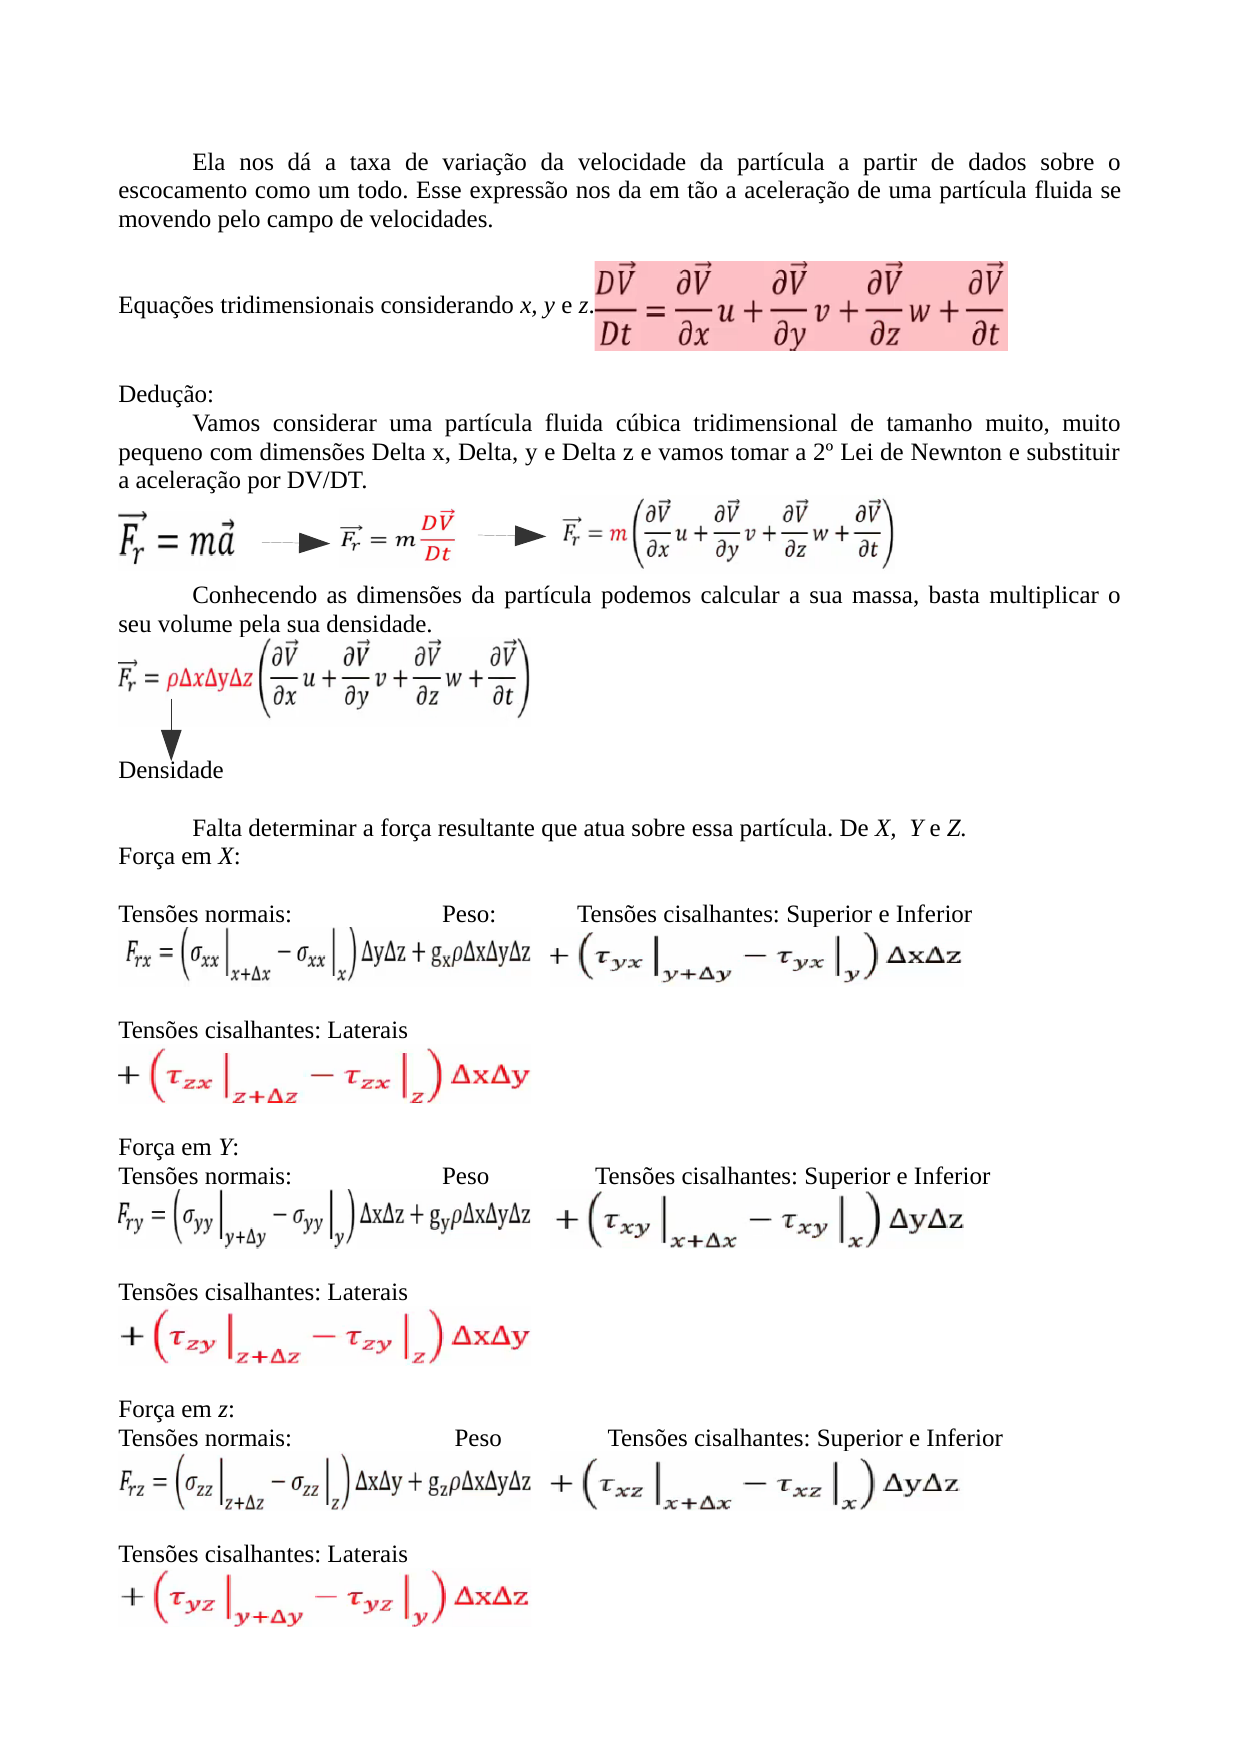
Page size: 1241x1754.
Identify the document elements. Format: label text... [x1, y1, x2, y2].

text [1008, 262, 1122, 350]
picture [118, 927, 532, 987]
text Ela nos dá a taxa de variação da velocidade da partícula a partir de dados sobre o escocamento como um todo. Esse expressão nos da em tão a aceleração de uma partícula fluida se movendo pelo campo de velocidades. [118, 147, 1122, 233]
picture [118, 1044, 532, 1104]
text Força em z: [118, 1394, 1122, 1423]
text Vamos considerar uma partícula fluida cúbica tridimensional de tamanho muito, muito pequeno com dimensões Delta x, Delta, y e Delta z e vamos tomar a 2º Lei de Newnton e substituir a aceleração por DV/DT. [118, 408, 1122, 494]
text Tensões normais: Peso Tensões cisalhantes: Superior e Inferior [118, 1423, 1122, 1451]
text Força em X: [118, 841, 1122, 870]
text Densidade [118, 755, 1122, 784]
picture [118, 1568, 532, 1627]
text Falta determinar a força resultante que atua sobre essa partícula. De X, Y e Z. [118, 813, 1122, 841]
text Conhecendo as dimensões da partícula podemos calcular a sua massa, basta multiplicar o seu volume pela sua densidade. [118, 580, 1122, 638]
text Tensões cisalhantes: Laterais [118, 1539, 1122, 1568]
text Força em Y: [118, 1132, 1122, 1161]
text Tensões normais: Peso Tensões cisalhantes: Superior e Inferior [118, 1161, 1122, 1189]
picture [118, 511, 237, 571]
picture [550, 1189, 964, 1249]
text Tensões cisalhantes: Laterais [118, 1277, 1122, 1306]
picture [118, 1306, 532, 1366]
text Equações tridimensionais considerando x, y e z. [118, 262, 594, 350]
picture [594, 261, 1008, 351]
picture [560, 495, 895, 574]
picture [118, 637, 532, 727]
picture [550, 927, 964, 987]
picture [338, 508, 457, 568]
text Tensões cisalhantes: Laterais [118, 1016, 1122, 1044]
picture [118, 1451, 532, 1511]
picture [550, 1451, 964, 1511]
picture [118, 1189, 532, 1249]
text Dedução: [118, 379, 1122, 408]
text Tensões normais: Peso: Tensões cisalhantes: Superior e Inferior [118, 899, 1122, 928]
